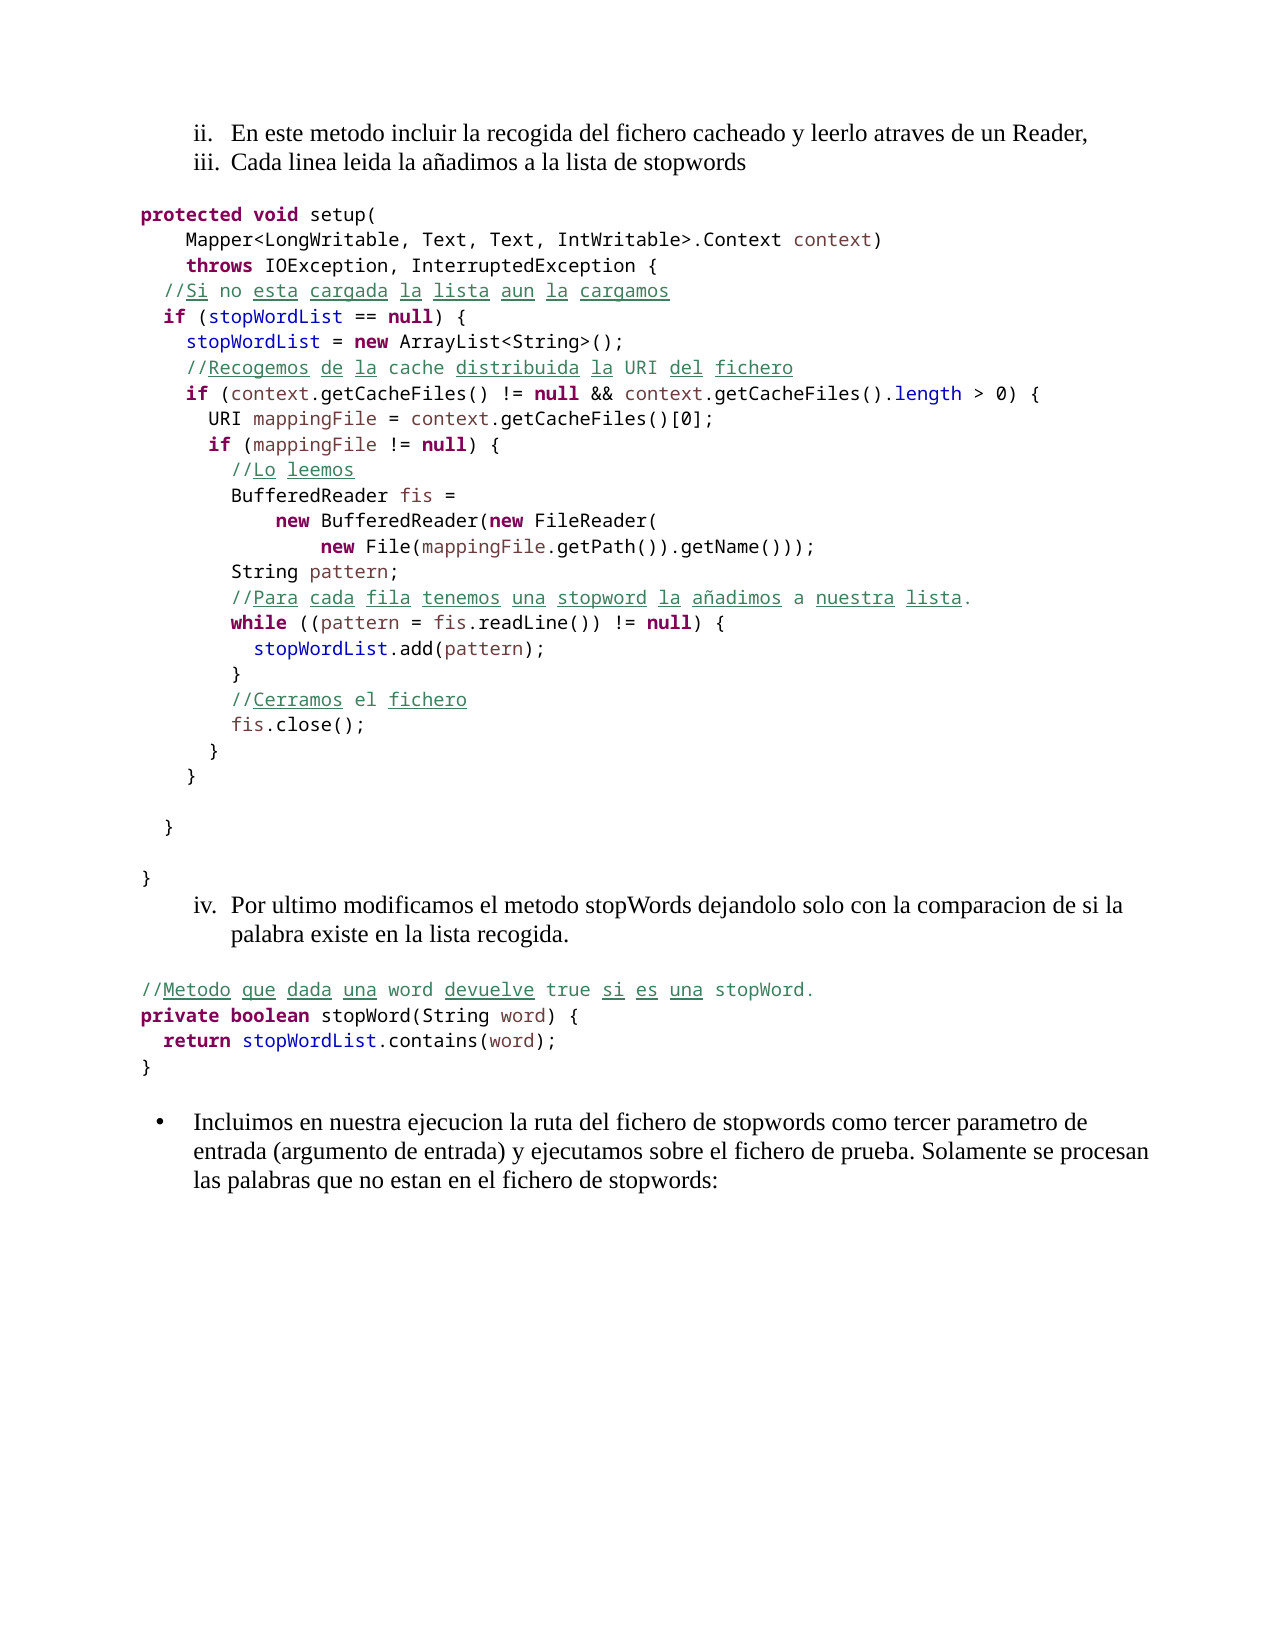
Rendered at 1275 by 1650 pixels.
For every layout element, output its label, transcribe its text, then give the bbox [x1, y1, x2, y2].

text //Si no esta cargada la lista aun la cargamos [118, 278, 1157, 303]
text new BufferedReader(new FileReader( [118, 507, 1157, 533]
list Incluimos en nuestra ejecucion la ruta del fichero de stopwords como tercer parametro de entrada (argumento de entrada) y ejecutamos sobre el fichero de prueba. Solamente se procesan las palabras que no estan en el fichero de stopwords: [156, 1107, 1157, 1193]
text Mapper<LongWritable, Text, Text, IntWritable>.Context context) [118, 227, 1157, 252]
text URI mappingFile = context.getCacheFiles()[0]; [118, 405, 1157, 431]
text } [118, 737, 1157, 763]
text } [118, 814, 1157, 839]
list Cada linea leida la añadimos a la lista de stopwords [193, 147, 1157, 176]
text //Recogemos de la cache distribuida la URI del fichero [118, 354, 1157, 380]
text //Metodo que dada una word devuelve true si es una stopWord. [118, 976, 1157, 1002]
list En este metodo incluir la recogida del fichero cacheado y leerlo atraves de un Reader, [193, 118, 1157, 147]
text //Cerramos el fichero [118, 686, 1157, 712]
text } [118, 763, 1157, 788]
text throws IOException, InterruptedException { [118, 252, 1157, 278]
text if (stopWordList == null) { [118, 303, 1157, 329]
text } [118, 1053, 1157, 1078]
text } [118, 661, 1157, 686]
text //Para cada fila tenemos una stopword la añadimos a nuestra lista. [118, 584, 1157, 609]
text return stopWordList.contains(word); [118, 1027, 1157, 1053]
list Por ultimo modificamos el metodo stopWords dejandolo solo con la comparacion de si la palabra existe en la lista recogida. [193, 890, 1157, 948]
text while ((pattern = fis.readLine()) != null) { [118, 609, 1157, 635]
text String pattern; [118, 558, 1157, 584]
text new File(mappingFile.getPath()).getName())); [118, 533, 1157, 558]
text stopWordList = new ArrayList<String>(); [118, 329, 1157, 354]
text if (context.getCacheFiles() != null && context.getCacheFiles().length > 0) { [118, 380, 1157, 405]
text } [118, 865, 1157, 890]
text fis.close(); [118, 712, 1157, 737]
text stopWordList.add(pattern); [118, 635, 1157, 661]
text private boolean stopWord(String word) { [118, 1002, 1157, 1027]
text //Lo leemos [118, 456, 1157, 482]
text if (mappingFile != null) { [118, 431, 1157, 456]
text protected void setup( [118, 201, 1157, 227]
text BufferedReader fis = [118, 482, 1157, 507]
